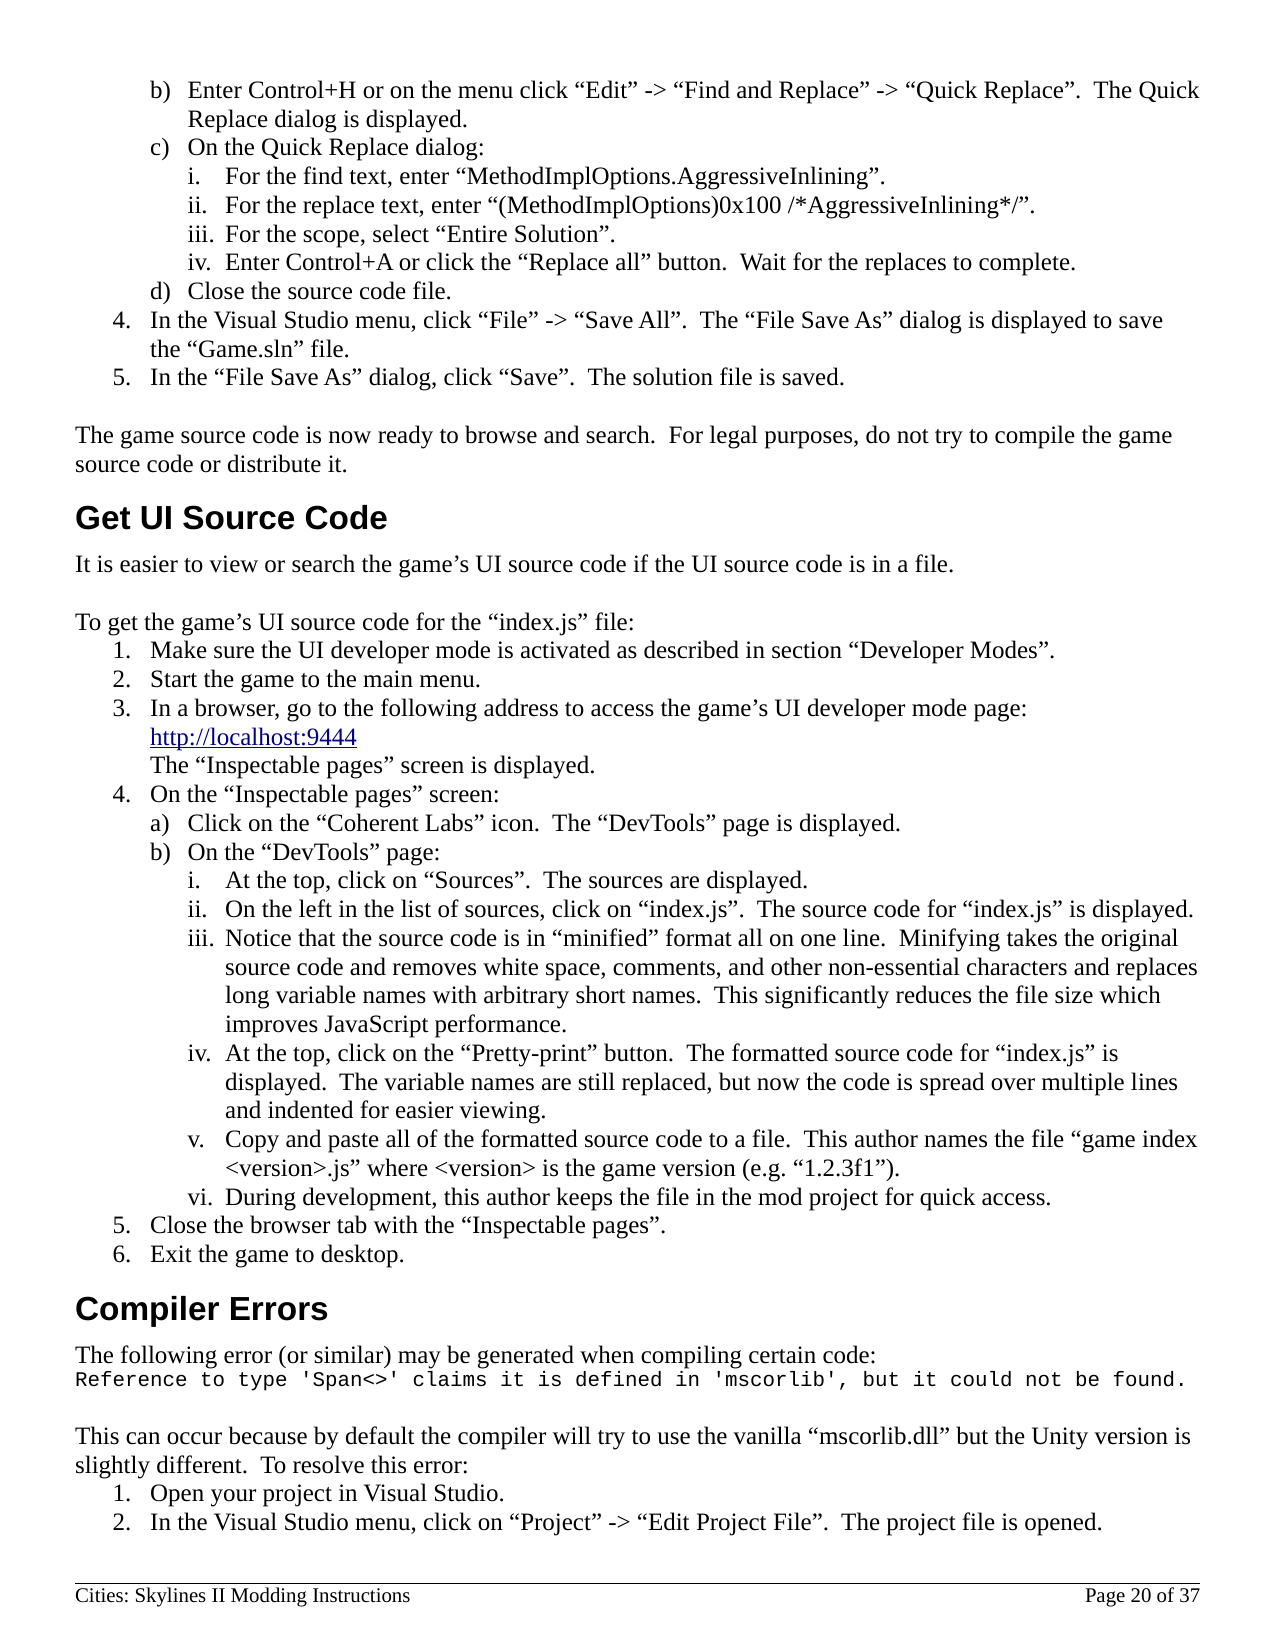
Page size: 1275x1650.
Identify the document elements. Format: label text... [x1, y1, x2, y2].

list In the Visual Studio menu, click on “Project” -> “Edit Project File”. The project file is opened. [112, 1507, 1200, 1536]
text It is easier to view or search the game’s UI source code if the UI source code is in a file. [75, 549, 1200, 578]
subtitle Get UI Source Code [75, 498, 1200, 537]
text The game source code is now ready to browse and search. For legal purposes, do not try to compile the game source code or distribute it. [75, 420, 1200, 477]
list On the “Inspectable pages” screen: [112, 779, 1200, 808]
list At the top, click on “Sources”. The sources are displayed. [187, 866, 1200, 894]
list Close the browser tab with the “Inspectable pages”. [112, 1211, 1200, 1239]
list Open your project in Visual Studio. [112, 1478, 1200, 1507]
subtitle Compiler Errors [75, 1289, 1200, 1327]
list Notice that the source code is in “minified” format all on one line. Minifying takes the original source code and removes white space, comments, and other non-essential characters and replaces long variable names with arbitrary short names. This significantly reduces the file size which improves JavaScript performance. [187, 923, 1200, 1038]
list In a browser, go to the following address to access the game’s UI developer mode page: http://localhost:9444 The “Inspectable pages” screen is displayed. [112, 693, 1200, 779]
text This can occur because by default the compiler will try to use the vanilla “mscorlib.dll” but the Unity version is slightly different. To resolve this error: [75, 1421, 1200, 1478]
list On the Quick Replace dialog: [150, 132, 1200, 161]
list Exit the game to desktop. [112, 1239, 1200, 1268]
list For the find text, enter “MethodImplOptions.AggressiveInlining”. [187, 161, 1200, 190]
list Make sure the UI developer mode is activated as described in section “Developer Modes”. [112, 636, 1200, 664]
list For the scope, select “Entire Solution”. [187, 219, 1200, 247]
list Enter Control+H or on the menu click “Edit” -> “Find and Replace” -> “Quick Replace”. The Quick Replace dialog is displayed. [150, 75, 1200, 132]
list Click on the “Coherent Labs” icon. The “DevTools” page is displayed. [150, 808, 1200, 837]
list During development, this author keeps the file in the mod project for quick access. [187, 1182, 1200, 1211]
list In the “File Save As” dialog, click “Save”. The solution file is saved. [112, 362, 1200, 391]
list Start the game to the main menu. [112, 664, 1200, 693]
list Copy and paste all of the formatted source code to a file. This author names the file “game index <version>.js” where <version> is the game version (e.g. “1.2.3f1”). [187, 1124, 1200, 1182]
list Close the source code file. [150, 276, 1200, 305]
list On the left in the list of sources, click on “index.js”. The source code for “index.js” is displayed. [187, 894, 1200, 923]
text The following error (or similar) may be generated when compiling certain code: Reference to type 'Span<>' claims it is defined in 'mscorlib', but it could not be found. [75, 1340, 1200, 1392]
list Enter Control+A or click the “Replace all” button. Wait for the replaces to complete. [187, 247, 1200, 276]
list On the “DevTools” page: [150, 837, 1200, 866]
list In the Visual Studio menu, click “File” -> “Save All”. The “File Save As” dialog is displayed to save the “Game.sln” file. [112, 305, 1200, 362]
list At the top, click on the “Pretty-print” button. The formatted source code for “index.js” is displayed. The variable names are still replaced, but now the code is spread over multiple lines and indented for easier viewing. [187, 1038, 1200, 1124]
text To get the game’s UI source code for the “index.js” file: [75, 607, 1200, 636]
list For the replace text, enter “(MethodImplOptions)0x100 /*AggressiveInlining*/”. [187, 190, 1200, 219]
